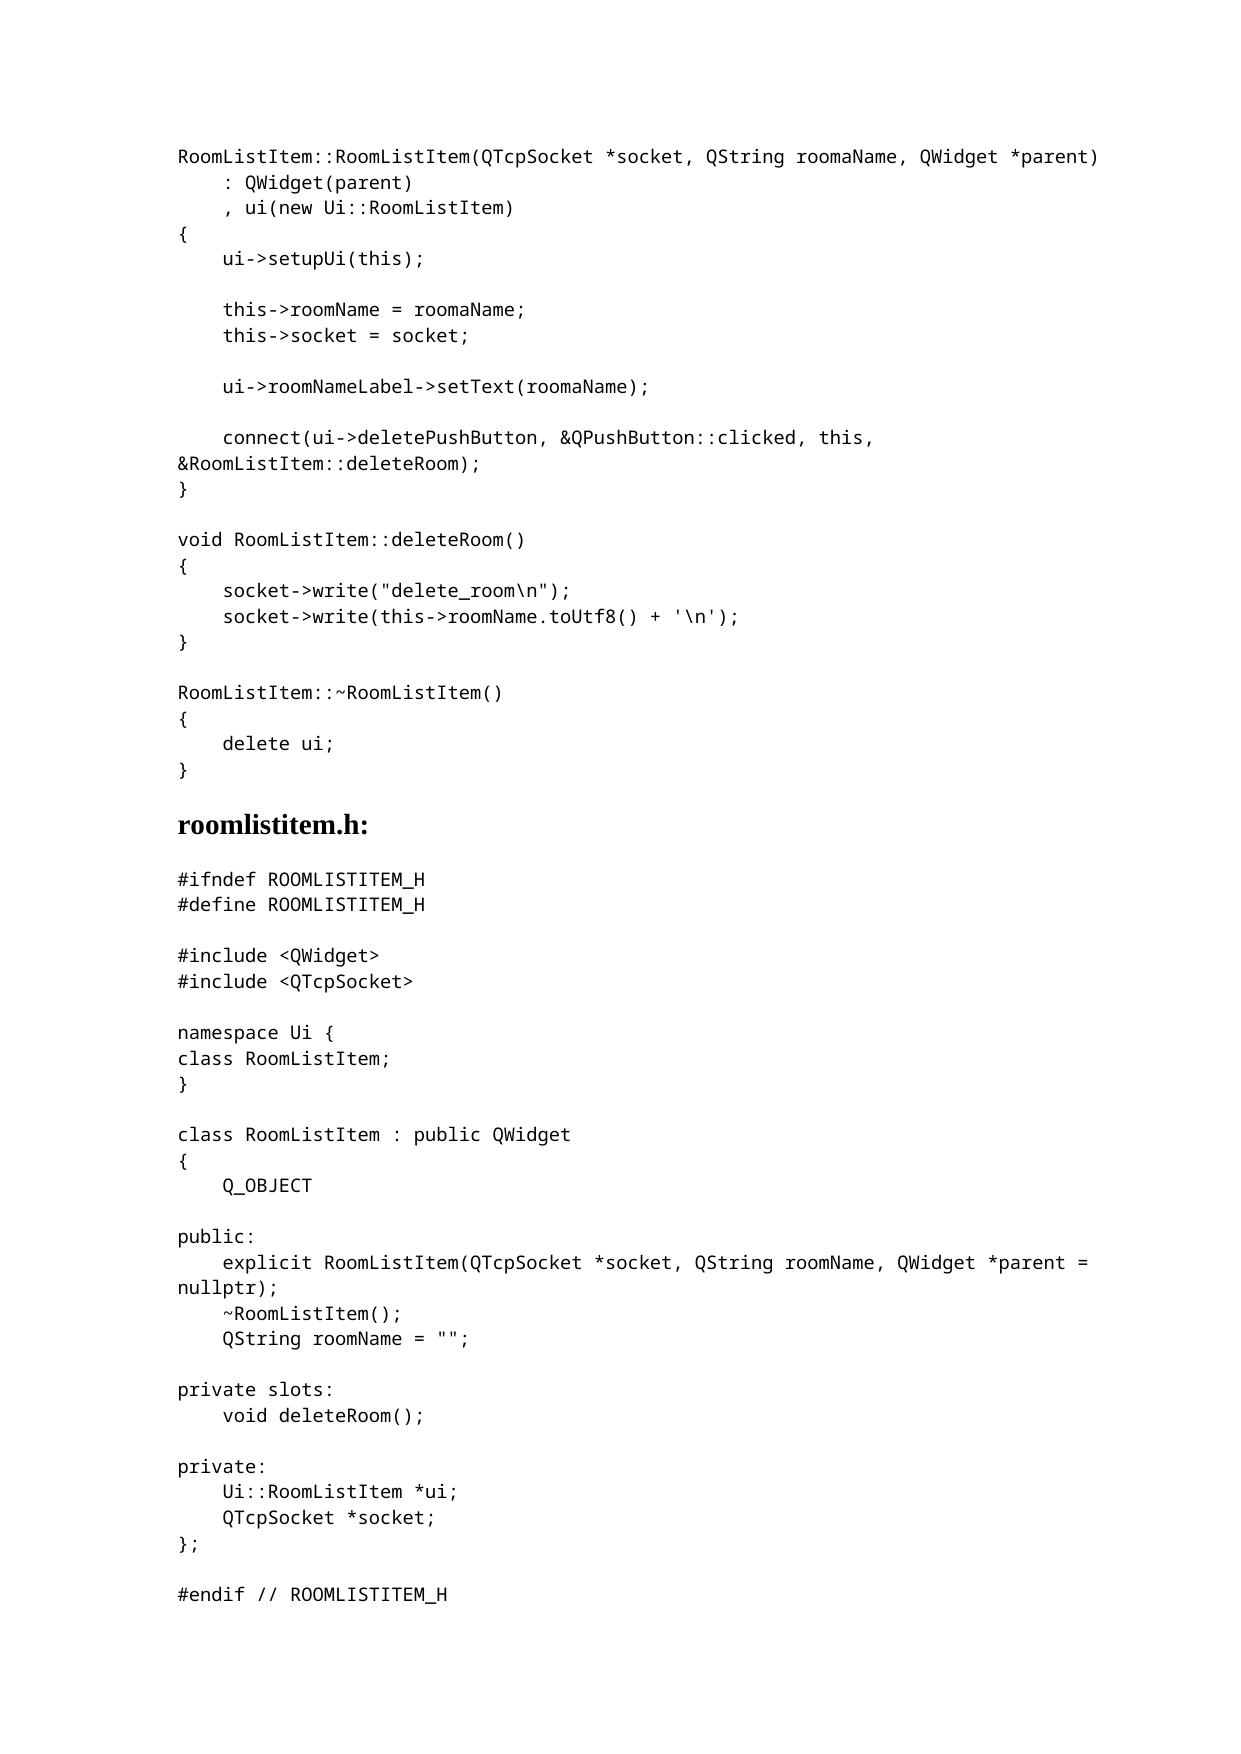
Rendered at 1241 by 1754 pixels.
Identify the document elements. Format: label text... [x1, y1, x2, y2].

text QTcpSocket *socket; [177, 1504, 1152, 1530]
text }; [177, 1530, 1152, 1555]
text Q_OBJECT [177, 1172, 1152, 1198]
text delete ui; [177, 731, 1152, 756]
text } [177, 475, 1152, 501]
text explicit RoomListItem(QTcpSocket *socket, QString roomName, QWidget *parent = nullptr); [177, 1249, 1152, 1300]
text { [177, 220, 1152, 246]
text connect(ui->deletePushButton, &QPushButton::clicked, this, &RoomListItem::deleteRoom); [177, 424, 1152, 475]
text , ui(new Ui::RoomListItem) [177, 195, 1152, 220]
text this->roomName = roomaName; [177, 297, 1152, 322]
text namespace Ui { [177, 1019, 1152, 1045]
text } [177, 628, 1152, 654]
text { [177, 705, 1152, 731]
text RoomListItem::RoomListItem(QTcpSocket *socket, QString roomaName, QWidget *parent) [177, 144, 1152, 169]
text } [177, 756, 1152, 782]
text #endif // ROOMLISTITEM_H [177, 1581, 1152, 1606]
text roomlistitem.h: [177, 807, 1152, 841]
text { [177, 1147, 1152, 1172]
text void deleteRoom(); [177, 1402, 1152, 1428]
text Ui::RoomListItem *ui; [177, 1479, 1152, 1504]
text private: [177, 1453, 1152, 1479]
text QString roomName = ""; [177, 1326, 1152, 1351]
text ~RoomListItem(); [177, 1300, 1152, 1326]
text RoomListItem::~RoomListItem() [177, 679, 1152, 705]
text ui->roomNameLabel->setText(roomaName); [177, 373, 1152, 399]
text #define ROOMLISTITEM_H [177, 892, 1152, 917]
text void RoomListItem::deleteRoom() [177, 526, 1152, 552]
text #include <QWidget> [177, 943, 1152, 968]
text class RoomListItem; [177, 1045, 1152, 1070]
text private slots: [177, 1377, 1152, 1402]
text ui->setupUi(this); [177, 246, 1152, 271]
text { [177, 552, 1152, 577]
text #ifndef ROOMLISTITEM_H [177, 866, 1152, 892]
text public: [177, 1223, 1152, 1249]
text socket->write("delete_room\n"); [177, 577, 1152, 603]
text class RoomListItem : public QWidget [177, 1121, 1152, 1147]
text } [177, 1070, 1152, 1096]
text this->socket = socket; [177, 322, 1152, 348]
text #include <QTcpSocket> [177, 968, 1152, 994]
text : QWidget(parent) [177, 169, 1152, 195]
text socket->write(this->roomName.toUtf8() + '\n'); [177, 603, 1152, 628]
